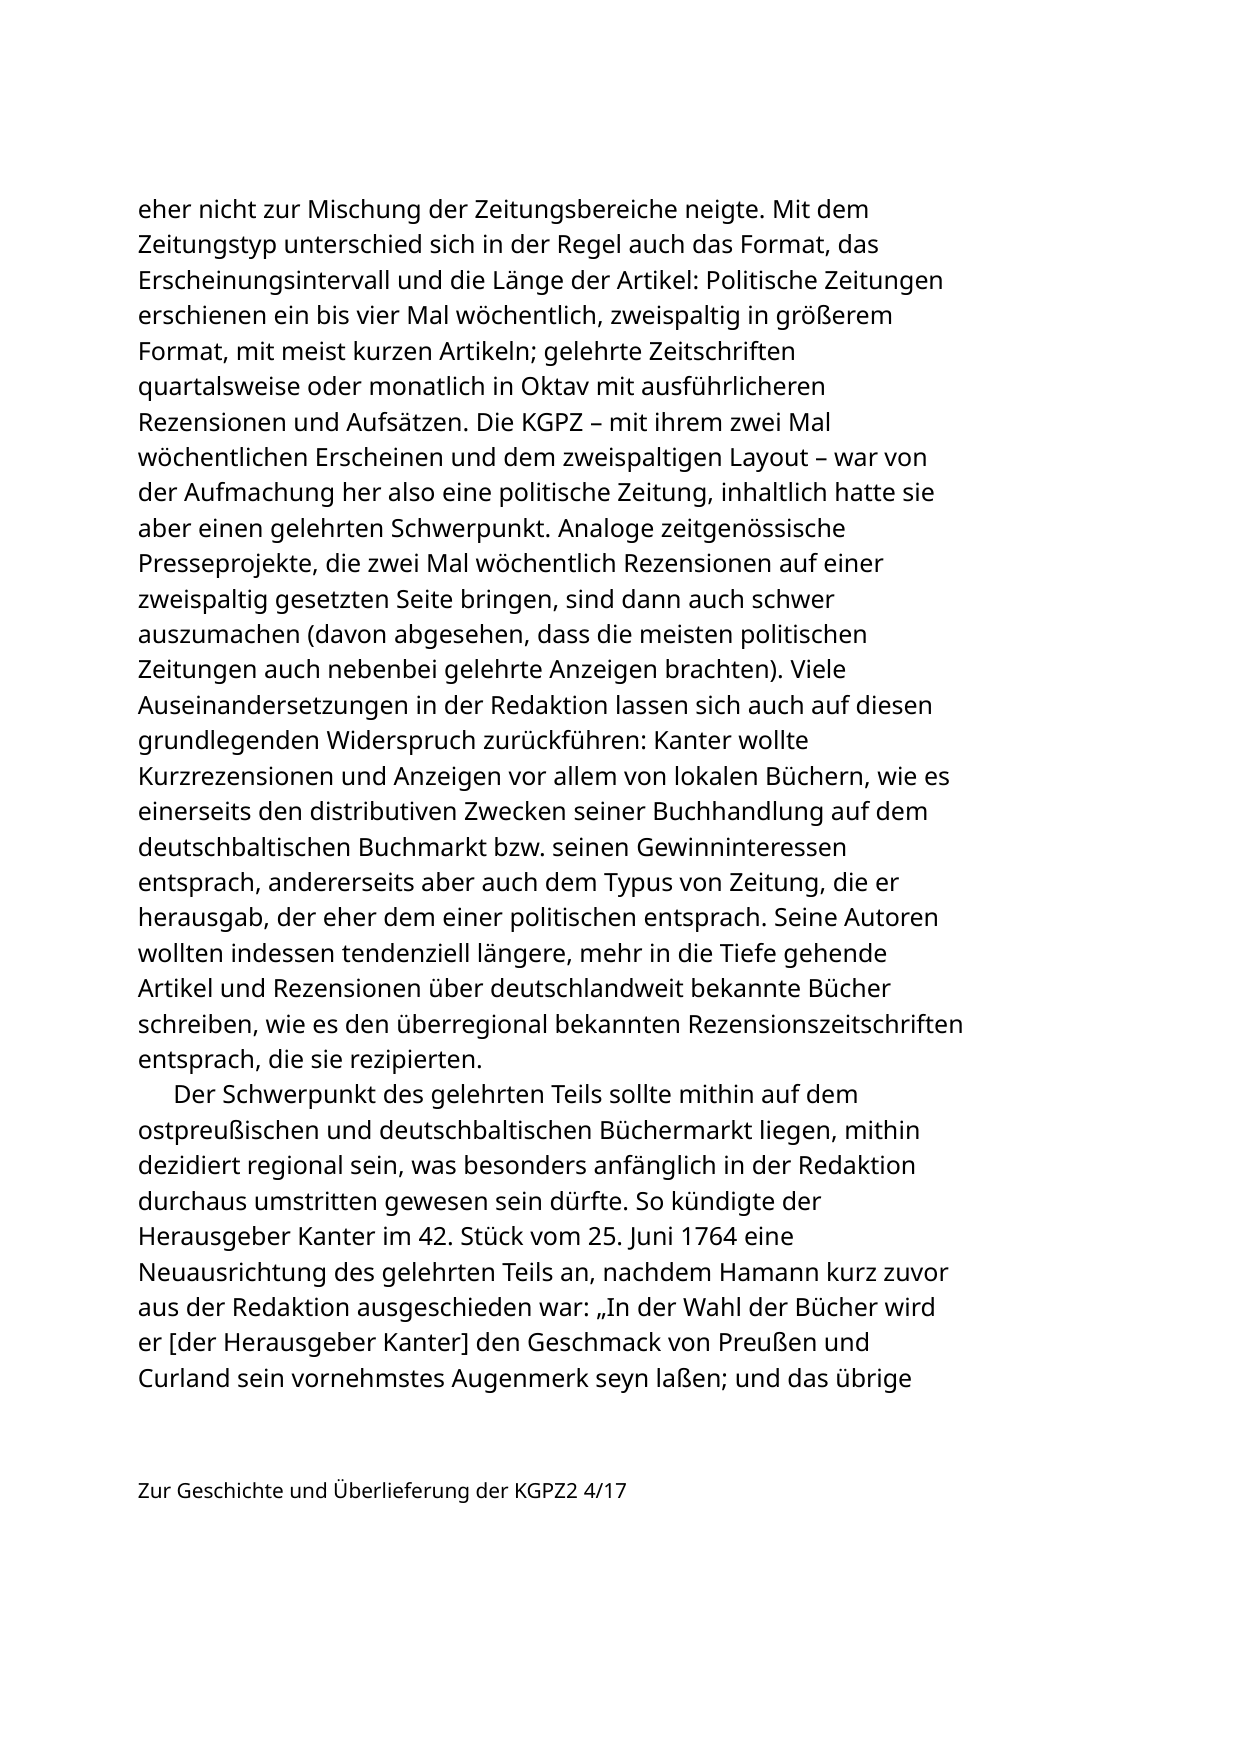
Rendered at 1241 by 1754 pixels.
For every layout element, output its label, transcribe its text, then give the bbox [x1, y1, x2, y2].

text Der Schwerpunkt des gelehrten Teils sollte mithin auf dem ostpreußischen und deutschbaltischen Büchermarkt liegen, mithin dezidiert regional sein, was besonders anfänglich in der Redaktion durchaus umstritten gewesen sein dürfte. So kündigte der Herausgeber Kanter im 42. Stück vom 25. Juni 1764 eine Neuausrichtung des gelehrten Teils an, nachdem Hamann kurz zuvor aus der Redaktion ausgeschieden war: „In der Wahl der Bücher wird er [der Herausgeber Kanter] den Geschmack von Preußen und Curland sein vornehmstes Augenmerk seyn laßen; und das übrige [138, 1076, 964, 1394]
text eher nicht zur Mischung der Zeitungsbereiche neigte. Mit dem Zeitungstyp unterschied sich in der Regel auch das Format, das Erscheinungsintervall und die Länge der Artikel: Politische Zeitungen erschienen ein bis vier Mal wöchentlich, zweispaltig in größerem Format, mit meist kurzen Artikeln; gelehrte Zeitschriften quartalsweise oder monatlich in Oktav mit ausführlicheren Rezensionen und Aufsätzen. Die KGPZ – mit ihrem zwei Mal wöchentlichen Erscheinen und dem zweispaltigen Layout – war von der Aufmachung her also eine politische Zeitung, inhaltlich hatte sie aber einen gelehrten Schwerpunkt. Analoge zeitgenössische Presseprojekte, die zwei Mal wöchentlich Rezensionen auf einer zweispaltig gesetzten Seite bringen, sind dann auch schwer auszumachen (davon abgesehen, dass die meisten politischen Zeitungen auch nebenbei gelehrte Anzeigen brachten). Viele Auseinandersetzungen in der Redaktion lassen sich auch auf diesen grundlegenden Widerspruch zurückführen: Kanter wollte Kurzrezensionen und Anzeigen vor allem von lokalen Büchern, wie es einerseits den distributiven Zwecken seiner Buchhandlung auf dem deutschbaltischen Buchmarkt bzw. seinen Gewinninteressen entsprach, andererseits aber auch dem Typus von Zeitung, die er herausgab, der eher dem einer politischen entsprach. Seine Autoren wollten indessen tendenziell längere, mehr in die Tiefe gehende Artikel und Rezensionen über deutschlandweit bekannte Bücher schreiben, wie es den überregional bekannten Rezensionszeitschriften entsprach, die sie rezipierten. [138, 190, 964, 1076]
